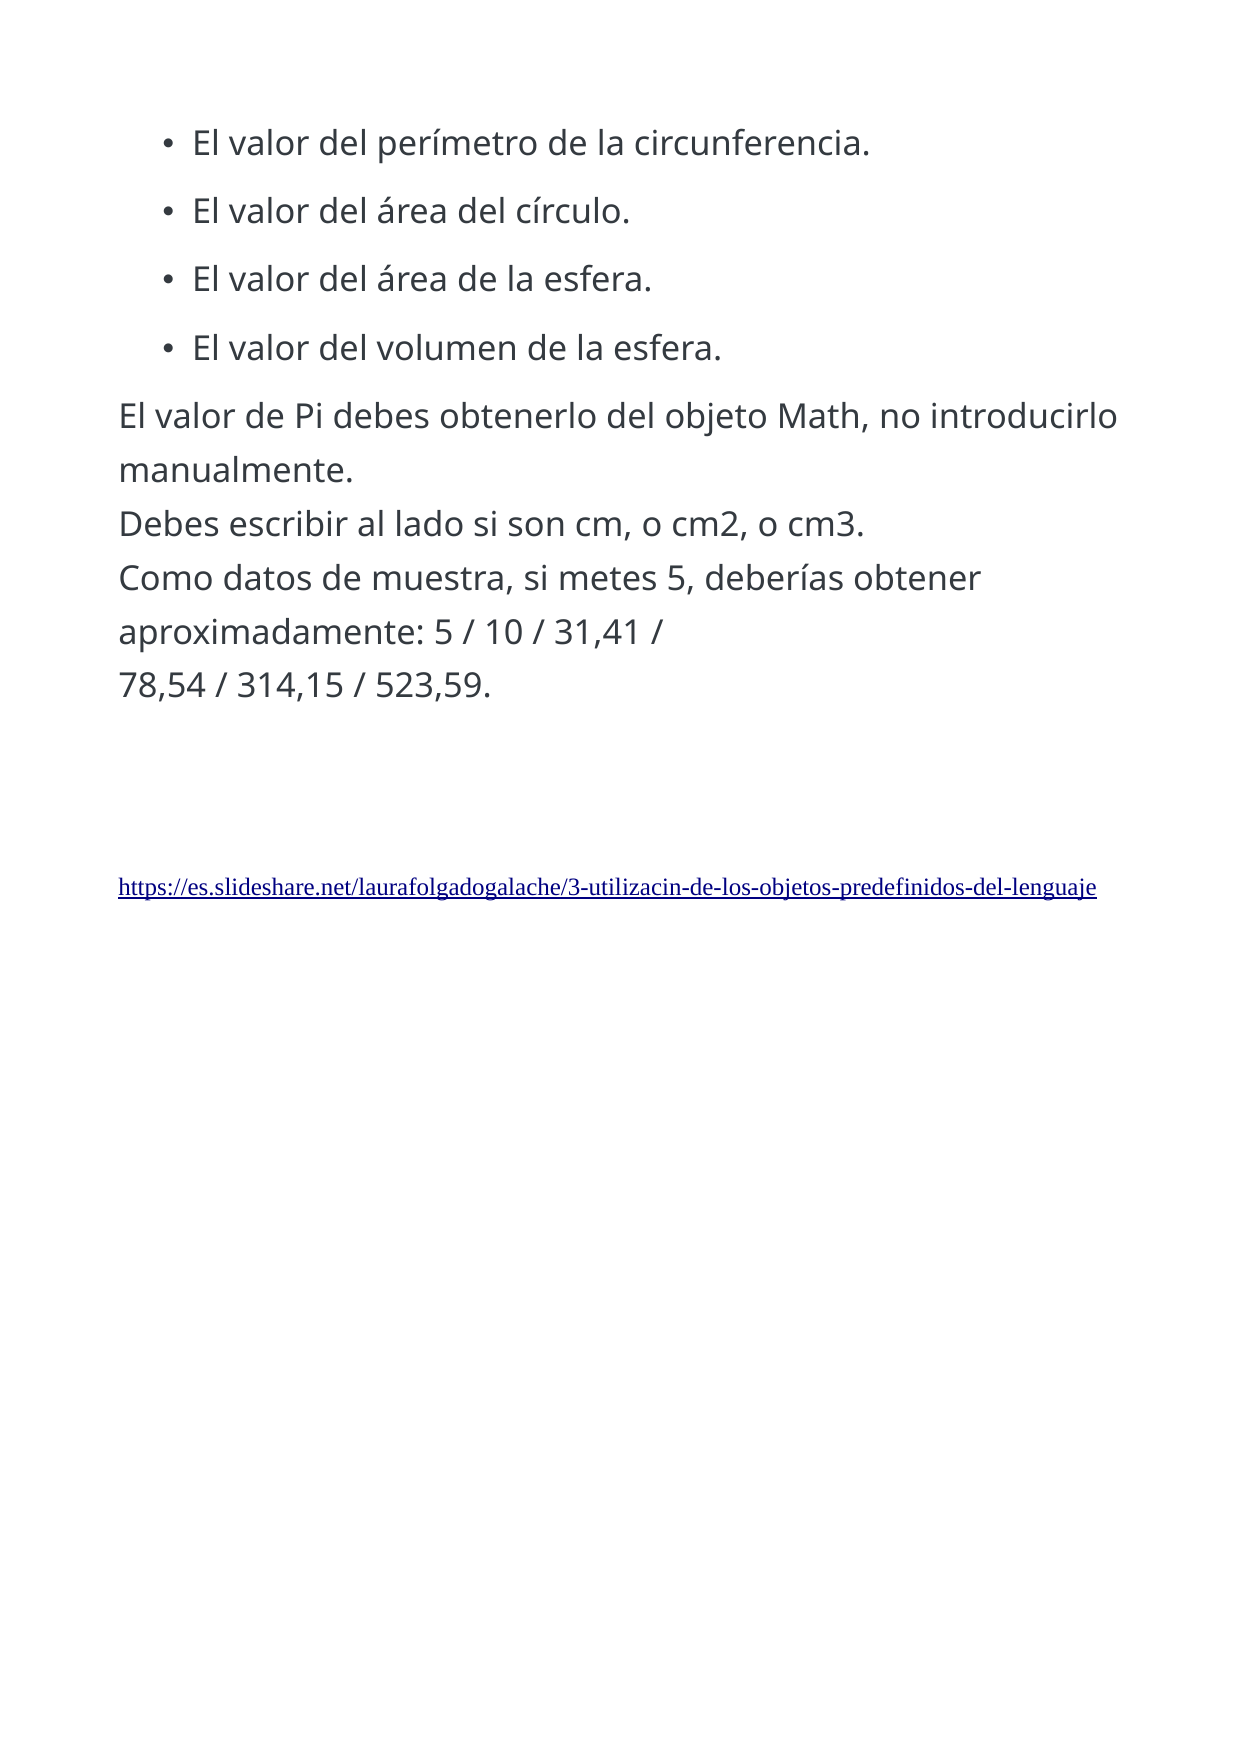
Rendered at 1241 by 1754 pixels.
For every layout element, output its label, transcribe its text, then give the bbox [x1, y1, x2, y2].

list El valor del volumen de la esfera. [162, 323, 1122, 370]
text https://es.slideshare.net/laurafolgadogalache/3-utilizacin-de-los-objetos-predefinidos-del-lenguaje [118, 872, 1122, 901]
list El valor del área del círculo. [162, 187, 1122, 233]
list El valor del perímetro de la circunferencia. [162, 118, 1122, 165]
text El valor de Pi debes obtenerlo del objeto Math, no introducirlo manualmente. Debes escribir al lado si son cm, o cm2, o cm3. Como datos de muestra, si metes 5, deberías obtener aproximadamente: 5 / 10 / 31,41 / 78,54 / 314,15 / 523,59. [118, 392, 1122, 708]
list El valor del área de la esfera. [162, 255, 1122, 302]
